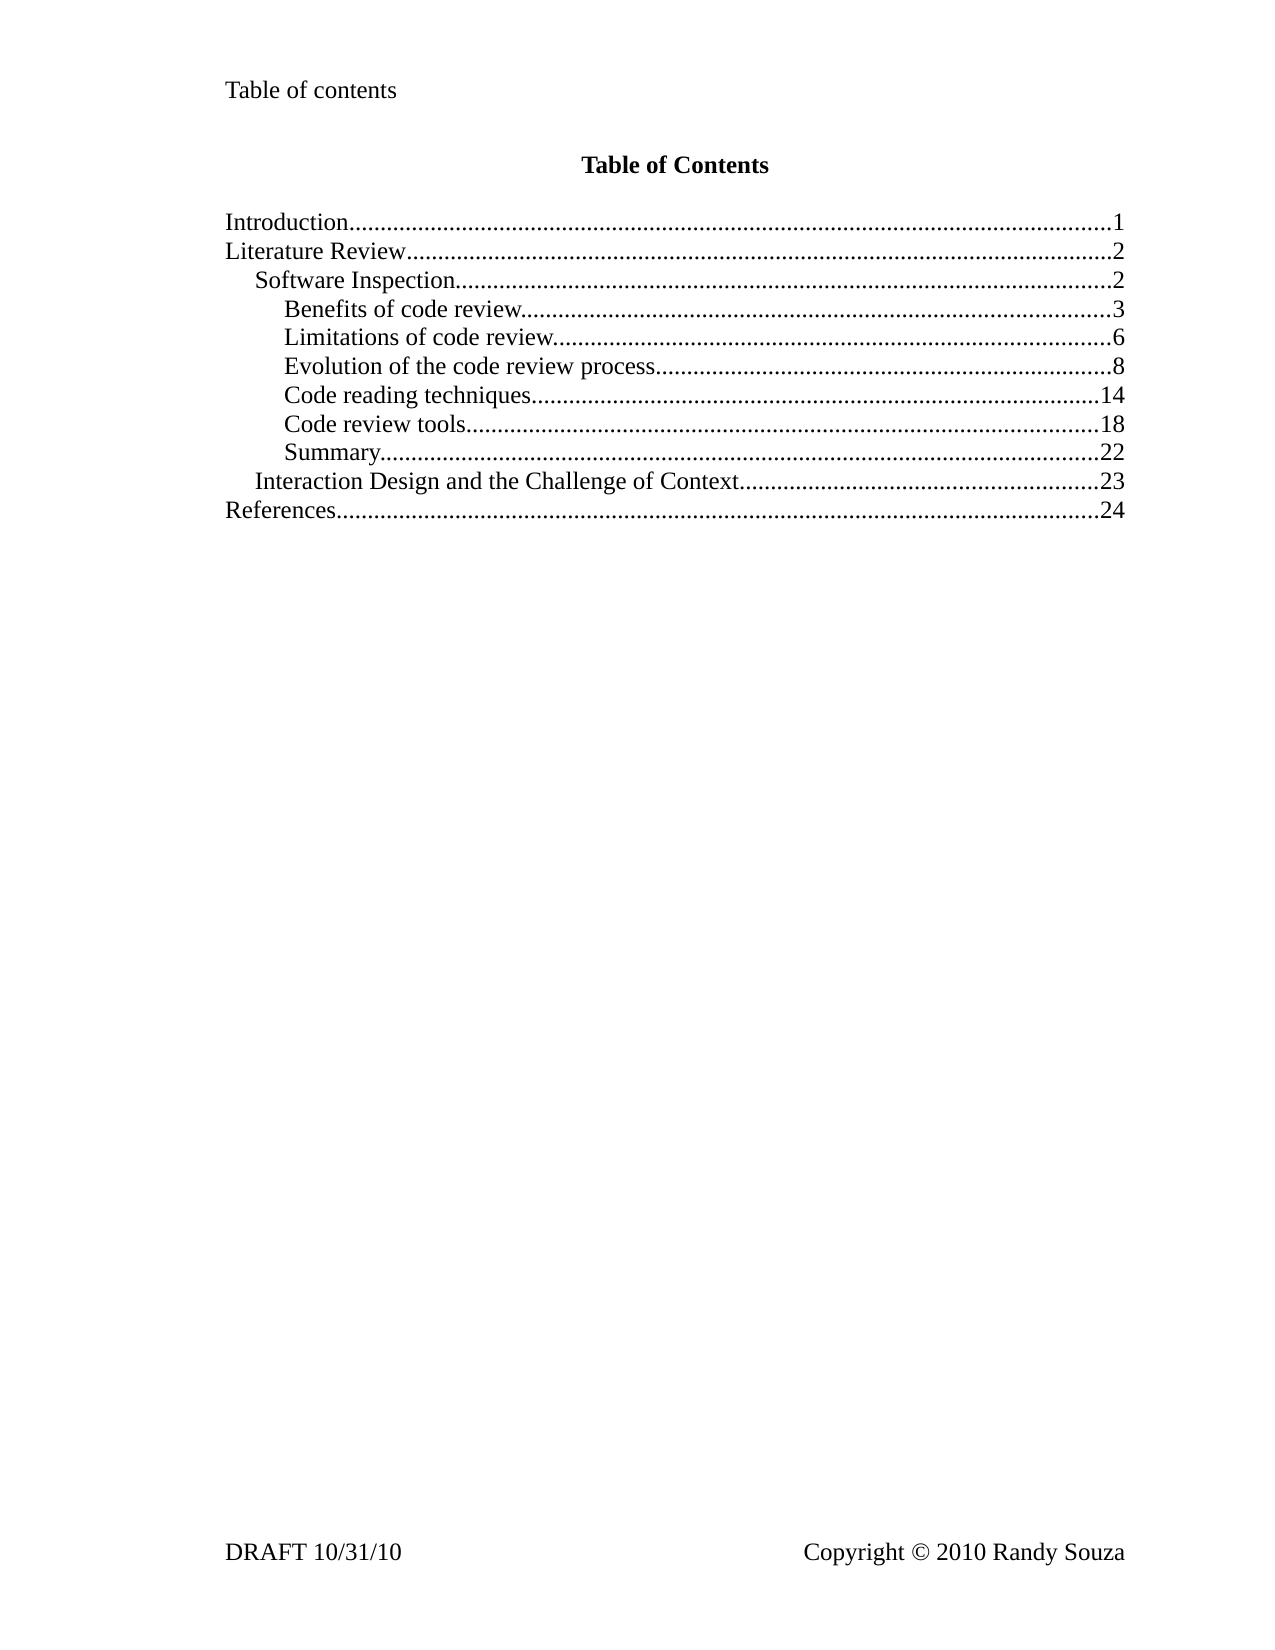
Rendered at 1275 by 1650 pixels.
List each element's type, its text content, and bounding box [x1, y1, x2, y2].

text Limitations of code review. 6 [284, 322, 1125, 351]
text Literature Review 2 [225, 236, 1125, 265]
text Evolution of the code review process. 8 [284, 351, 1125, 380]
text Introduction 1 [225, 207, 1125, 236]
subtitle Table of Contents [225, 150, 1125, 179]
text Summary. 22 [284, 437, 1125, 466]
text Code reading techniques. 14 [284, 380, 1125, 409]
text Code review tools. 18 [284, 409, 1125, 437]
text Benefits of code review. 3 [284, 294, 1125, 322]
text References 24 [225, 495, 1125, 524]
text Interaction Design and the Challenge of Context 23 [254, 466, 1125, 495]
text Software Inspection 2 [254, 265, 1125, 294]
